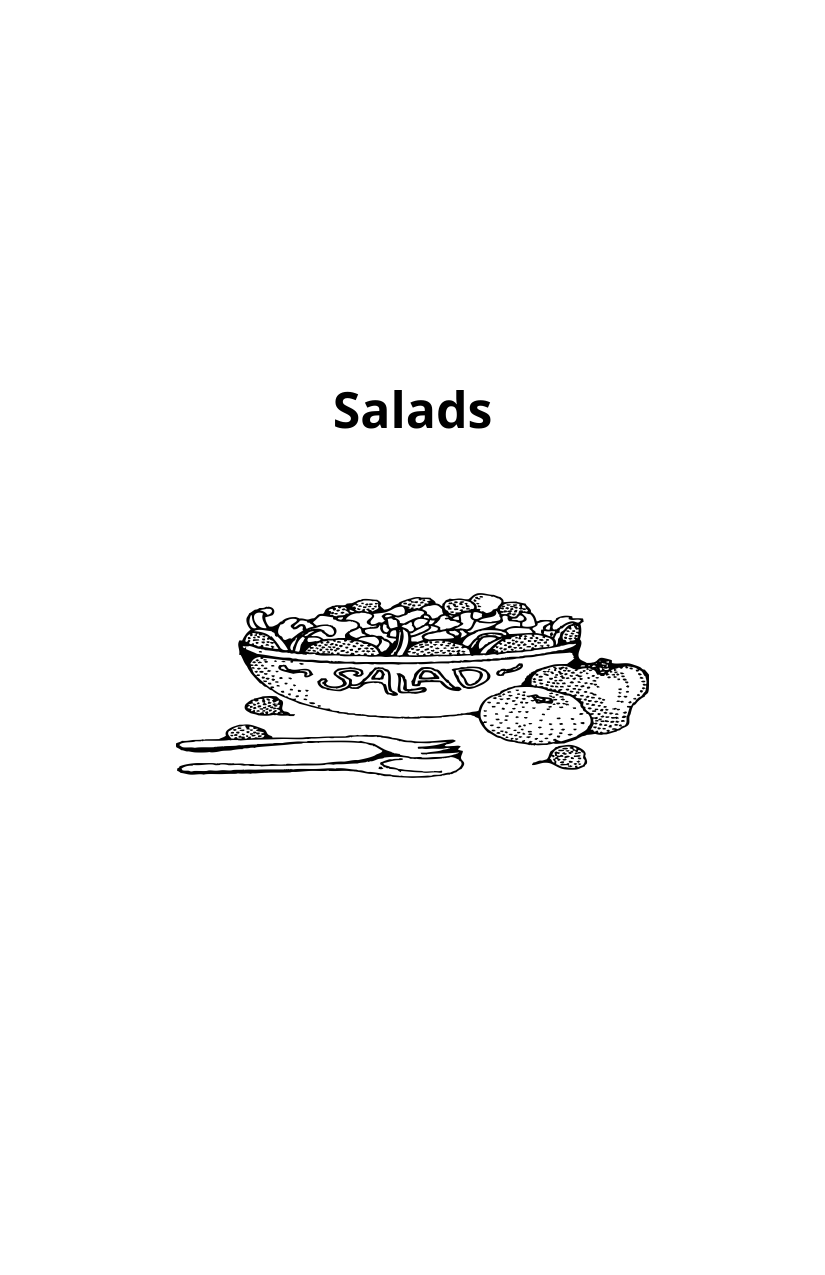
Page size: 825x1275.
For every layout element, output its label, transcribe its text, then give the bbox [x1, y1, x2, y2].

picture [176, 593, 649, 778]
subtitle Salads [75, 375, 750, 443]
